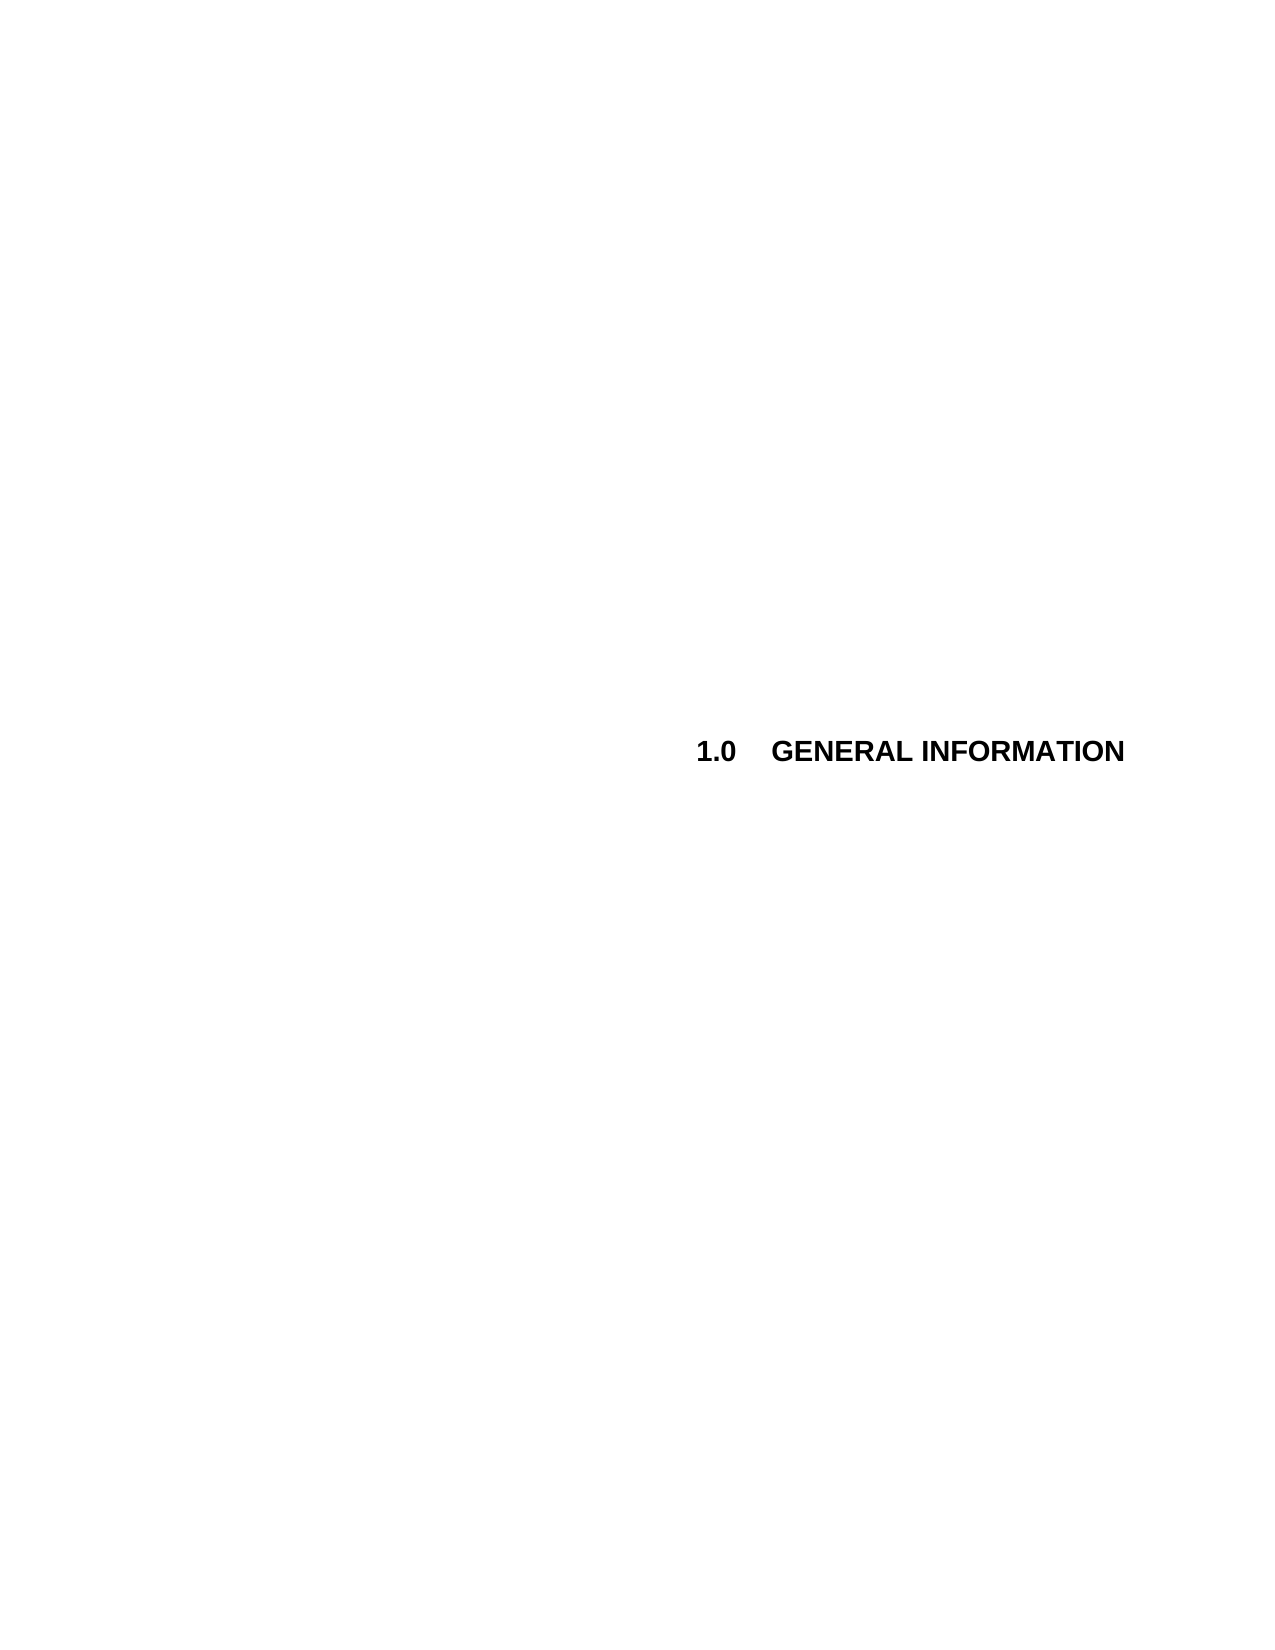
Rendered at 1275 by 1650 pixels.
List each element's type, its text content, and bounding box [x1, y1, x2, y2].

text 1.0 GENERAL INFORMATION [150, 734, 1125, 768]
